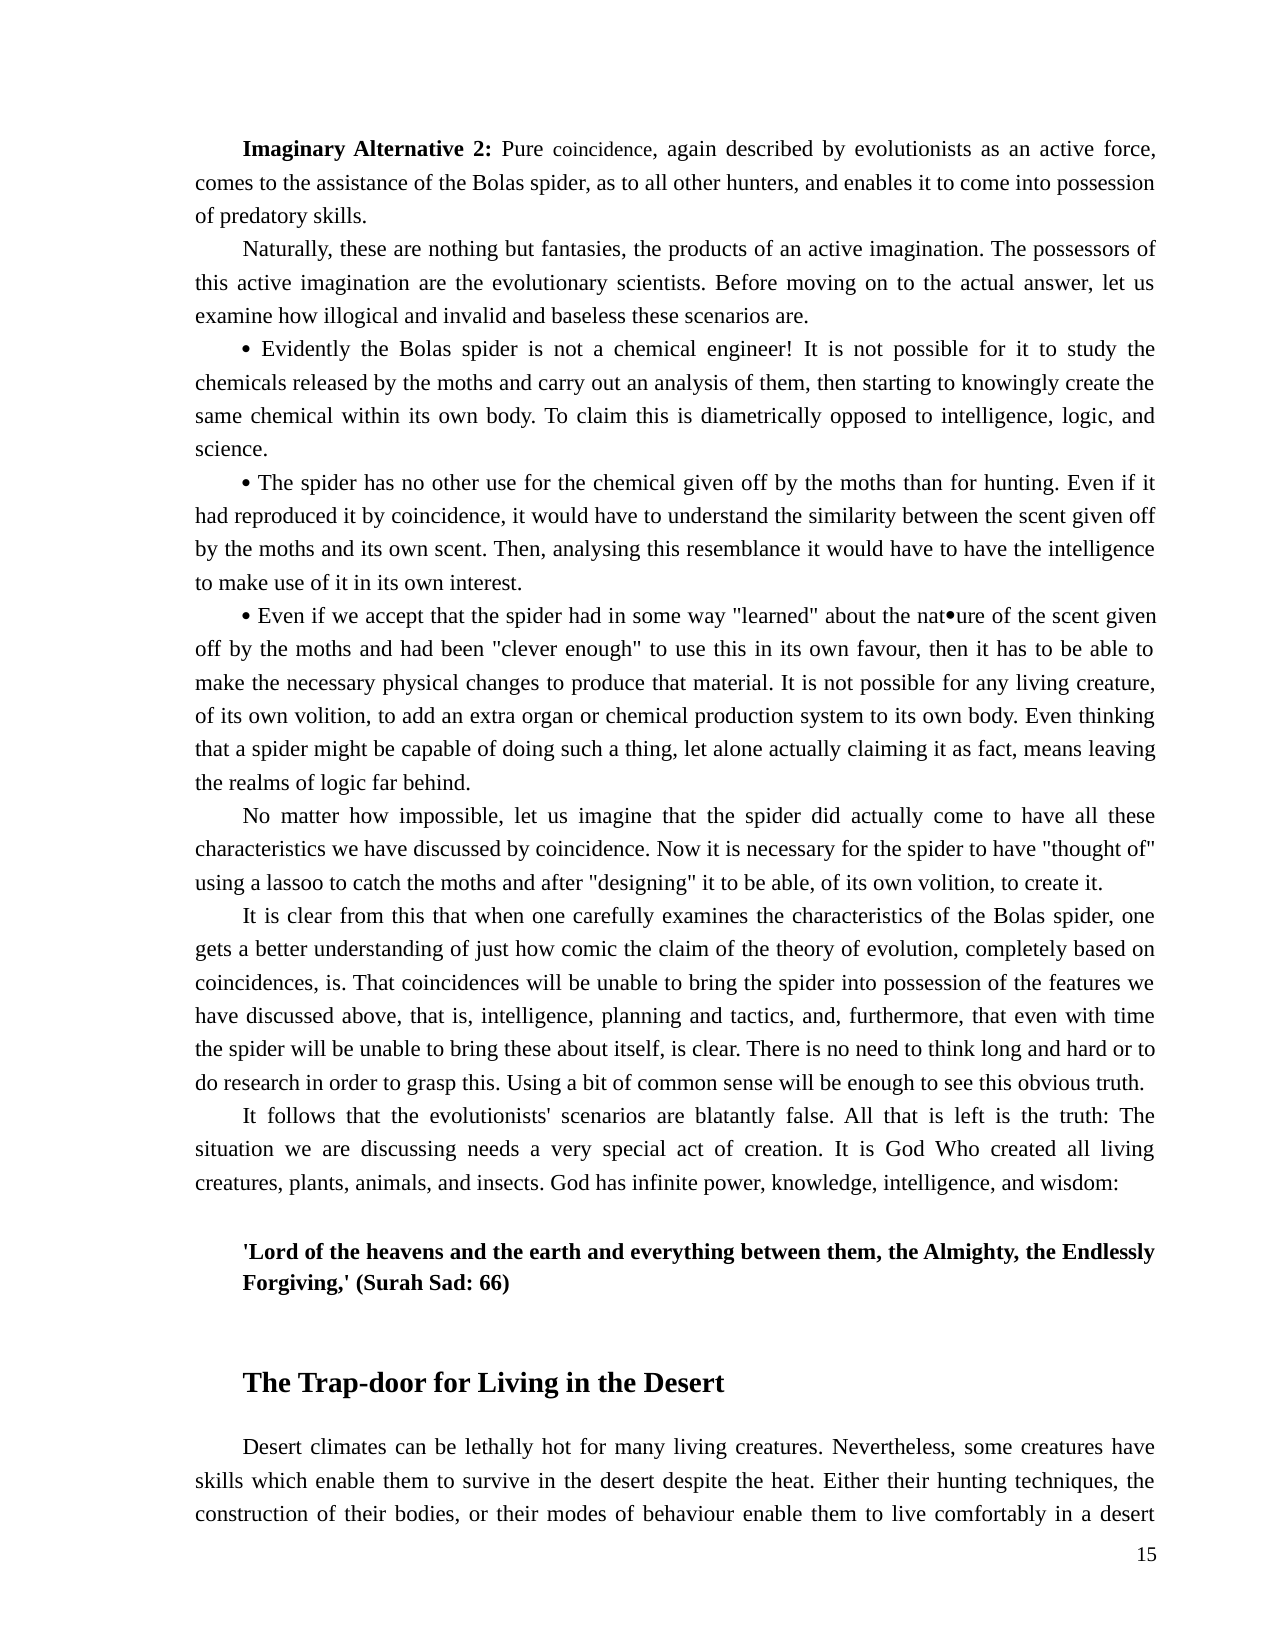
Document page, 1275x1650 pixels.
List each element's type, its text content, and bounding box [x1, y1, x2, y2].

text · Even if we accept that the spider had in some way "learned" about the nat·ure of the scent given off by the moths and had been "clever enough" to use this in its own favour, then it has to be able to make the necessary physical changes to produce that material. It is not possible for any living creature, of its own volition, to add an extra organ or chemical production system to its own body. Even thinking that a spider might be capable of doing such a thing, let alone actually claiming it as fact, means leaving the realms of logic far behind. [195, 597, 1157, 797]
text · Evidently the Bolas spider is not a chemical engineer! It is not possible for it to study the chemicals released by the moths and carry out an analysis of them, then starting to knowingly create the same chemical within its own body. To claim this is diametrically opposed to intelligence, logic, and science. [195, 330, 1157, 463]
text Desert climates can be lethally hot for many living creatures. Nevertheless, some creatures have skills which enable them to survive in the desert despite the heat. Either their hunting techniques, the construction of their bodies, or their modes of behaviour enable them to live comfortably in a desert [195, 1428, 1157, 1528]
text Imaginary Alternative 2: Pure coincidence, again described by evolutionists as an active force, comes to the assistance of the Bolas spider, as to all other hunters, and enables it to come into possession of predatory skills. [195, 130, 1157, 230]
text 'Lord of the heavens and the earth and everything between them, the Almighty, the Endlessly Forgiving,' (Surah Sad: 66) [242, 1234, 1157, 1297]
text Naturally, these are nothing but fantasies, the products of an active imagination. The possessors of this active imagination are the evolutionary scientists. Before moving on to the actual answer, let us examine how illogical and invalid and baseless these scenarios are. [195, 230, 1157, 330]
text It is clear from this that when one carefully examines the characteristics of the Bolas spider, one gets a better understanding of just how comic the claim of the theory of evolution, completely based on coincidences, is. That coincidences will be unable to bring the spider into possession of the features we have discussed above, that is, intelligence, planning and tactics, and, furthermore, that even with time the spider will be unable to bring these about itself, is clear. There is no need to think long and hard or to do research in order to grasp this. Using a bit of common sense will be enough to see this obvious truth. [195, 897, 1157, 1097]
text · The spider has no other use for the chemical given off by the moths than for hunting. Even if it had reproduced it by coincidence, it would have to understand the similarity between the scent given off by the moths and its own scent. Then, analysing this resemblance it would have to have the intelligence to make use of it in its own interest. [195, 463, 1157, 597]
text The Trap-door for Living in the Desert [195, 1365, 1157, 1399]
text No matter how impossible, let us imagine that the spider did actually come to have all these characteristics we have discussed by coincidence. Now it is necessary for the spider to have "thought of" using a lassoo to catch the moths and after "designing" it to be able, of its own volition, to create it. [195, 797, 1157, 897]
text It follows that the evolutionists' scenarios are blatantly false. All that is left is the truth: The situation we are discussing needs a very special act of creation. It is God Who created all living creatures, plants, animals, and insects. God has infinite power, knowledge, intelligence, and wisdom: [195, 1097, 1157, 1197]
